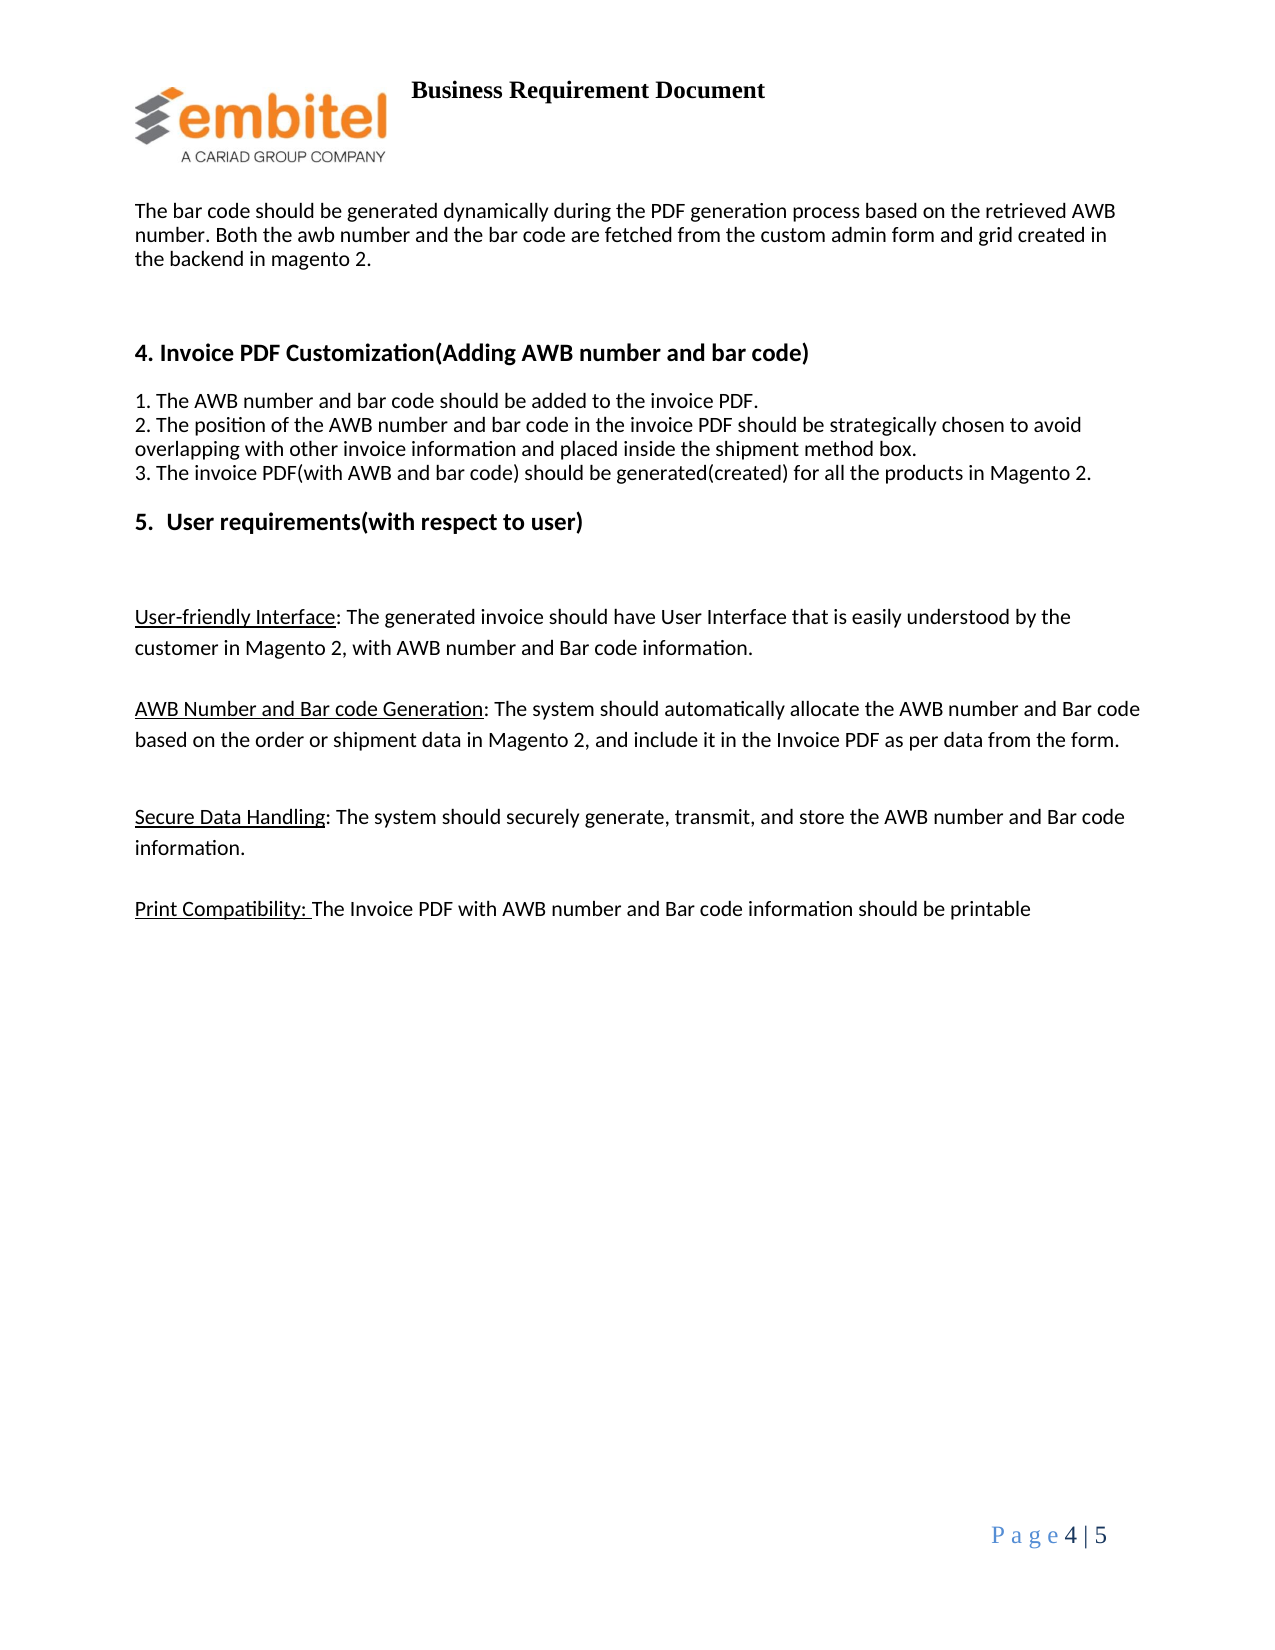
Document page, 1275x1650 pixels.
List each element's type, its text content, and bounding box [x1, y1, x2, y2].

text 5. User requirements(with respect to user) [134, 508, 1141, 535]
text Secure Data Handling: The system should securely generate, transmit, and store the AWB number and Bar code information. Print Compatibility: The Invoice PDF with AWB number and Bar code information should be printable [134, 803, 1141, 987]
text 2. The position of the AWB number and bar code in the invoice PDF should be strategically chosen to avoid overlapping with other invoice information and placed inside the shipment method box. 3. The invoice PDF(with AWB and bar code) should be generated(created) for all the products in Magento 2. [134, 413, 1141, 485]
text The bar code should be generated dynamically during the PDF generation process based on the retrieved AWB number. Both the awb number and the bar code are fetched from the custom admin form and grid created in the backend in magento 2. [134, 199, 1141, 272]
text 1. The AWB number and bar code should be added to the invoice PDF. [134, 389, 1141, 413]
picture [135, 87, 387, 163]
text 4. Invoice PDF Customization(Adding AWB number and bar code) [134, 339, 1141, 367]
text User-friendly Interface: The generated invoice should have User Interface that is easily understood by the customer in Magento 2, with AWB number and Bar code information. AWB Number and Bar code Generation: The system should automatically allocate the AWB number and Bar code based on the order or shipment data in Magento 2, and include it in the Invoice PDF as per data from the form. [134, 603, 1141, 784]
